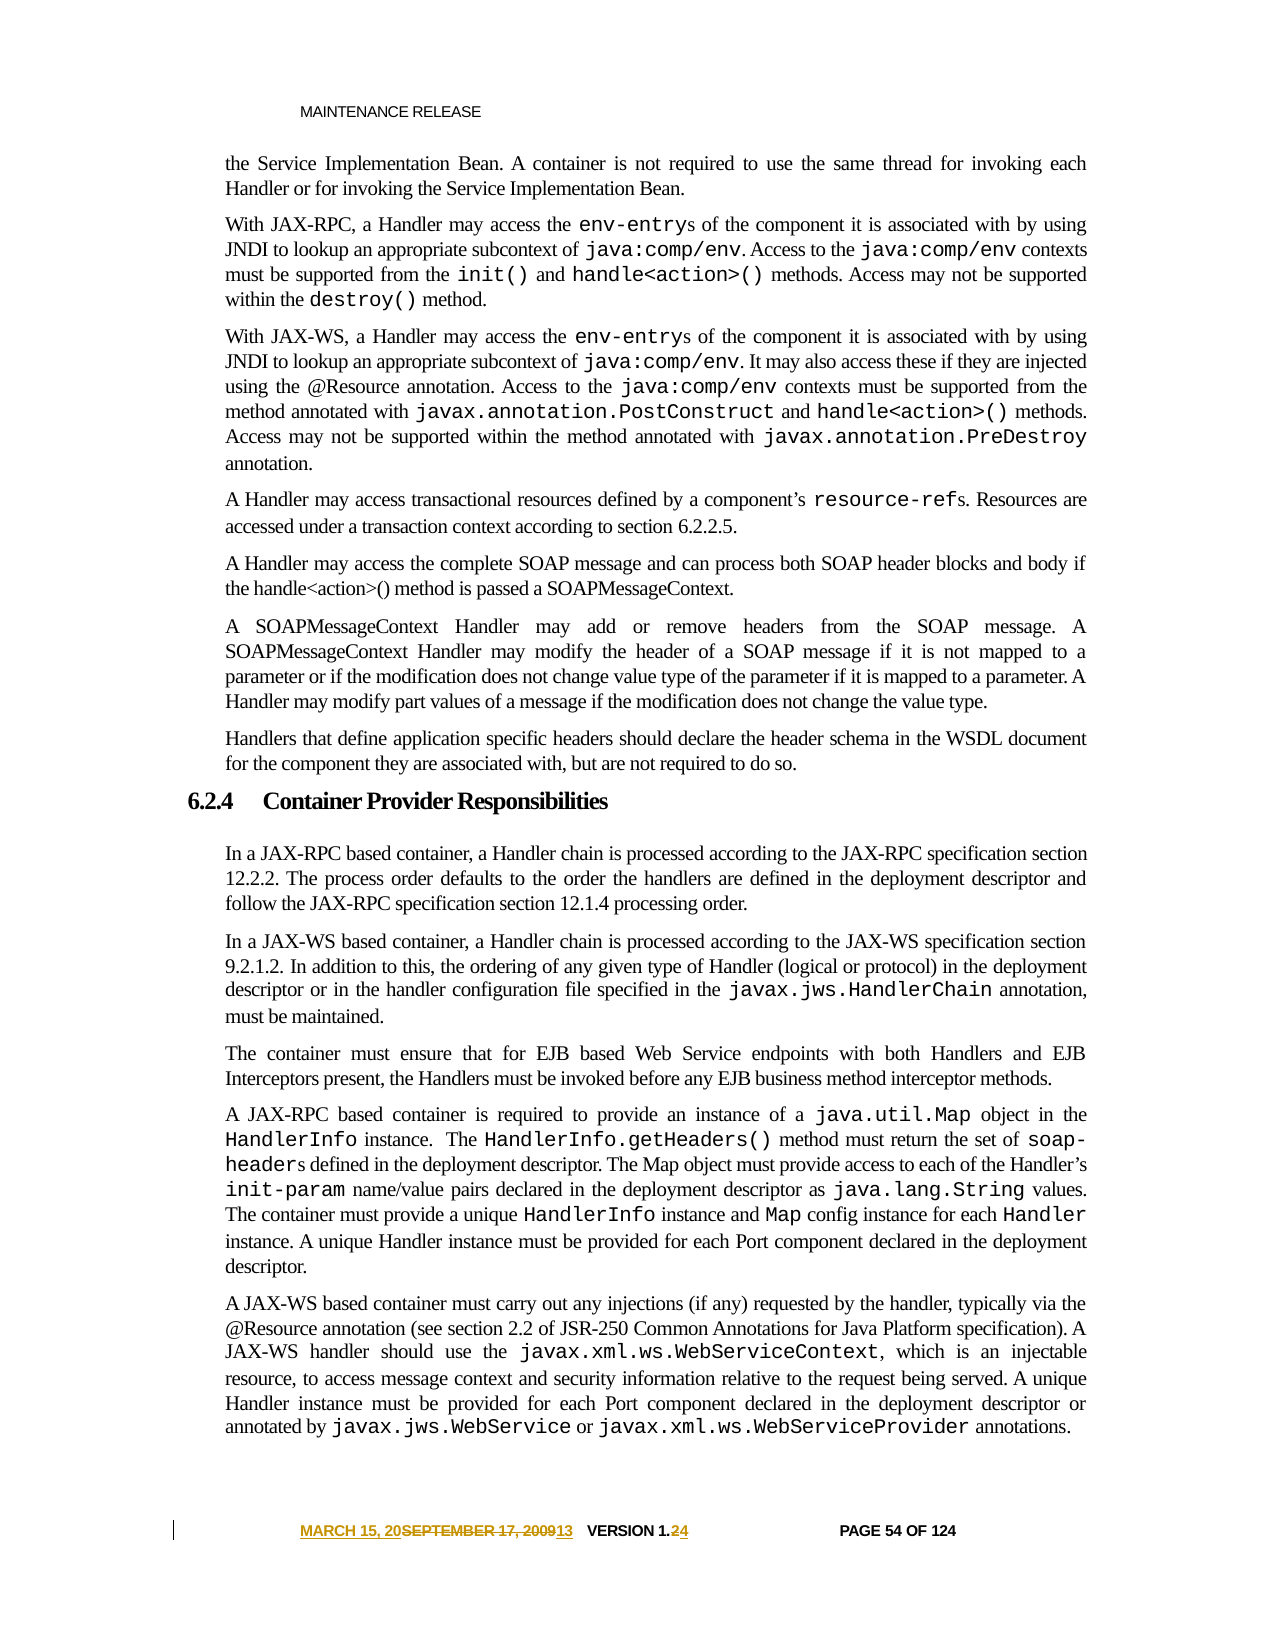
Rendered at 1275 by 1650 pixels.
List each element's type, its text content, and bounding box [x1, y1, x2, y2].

text A SOAPMessageContext Handler may add or remove headers from the SOAP message. A SOAPMessageContext Handler may modify the header of a SOAP message if it is not mapped to a parameter or if the modification does not change value type of the parameter if it is mapped to a parameter. A Handler may modify part values of a message if the modification does not change the value type. [225, 612, 1087, 712]
text A Handler may access transactional resources defined by a component’s resource-refs. Resources are accessed under a transaction context according to section 6.2.2.5. [225, 487, 1087, 537]
text In a JAX-WS based container, a Handler chain is processed according to the JAX-WS specification section 9.2.1.2. In addition to this, the ordering of any given type of Handler (logical or protocol) in the deployment descriptor or in the handler configuration file specified in the javax.jws.HandlerChain annotation, must be maintained. [225, 928, 1087, 1028]
text A JAX-WS based container must carry out any injections (if any) requested by the handler, typically via the @Resource annotation (see section 2.2 of JSR-250 Common Annotations for Java Platform specification). A JAX-WS handler should use the javax.xml.ws.WebServiceContext, which is an injectable resource, to access message context and security information relative to the request being served. A unique Handler instance must be provided for each Port component declared in the deployment descriptor or annotated by javax.jws.WebService or javax.xml.ws.WebServiceProvider annotations. [225, 1290, 1087, 1440]
text With JAX-WS, a Handler may access the env-entrys of the component it is associated with by using JNDI to lookup an appropriate subcontext of java:comp/env. It may also access these if they are injected using the @Resource annotation. Access to the java:comp/env contexts must be supported from the method annotated with javax.annotation.PostConstruct and handle<action>() methods. Access may not be supported within the method annotated with javax.annotation.PreDestroy annotation. [225, 325, 1087, 475]
text Handlers that define application specific headers should declare the header schema in the WSDL document for the component they are associated with, but are not required to do so. [225, 725, 1087, 775]
text the Service Implementation Bean. A container is not required to use the same thread for invoking each Handler or for invoking the Service Implementation Bean. [225, 150, 1087, 200]
subtitle Container Provider Responsibilities [187, 787, 1087, 815]
text A Handler may access the complete SOAP message and can process both SOAP header blocks and body if the handle<action>() method is passed a SOAPMessageContext. [225, 550, 1087, 600]
text The container must ensure that for EJB based Web Service endpoints with both Handlers and EJB Interceptors present, the Handlers must be invoked before any EJB business method interceptor methods. [225, 1040, 1087, 1090]
text With JAX-RPC, a Handler may access the env-entrys of the component it is associated with by using JNDI to lookup an appropriate subcontext of java:comp/env. Access to the java:comp/env contexts must be supported from the init() and handle<action>() methods. Access may not be supported within the destroy() method. [225, 212, 1087, 312]
text In a JAX-RPC based container, a Handler chain is processed according to the JAX-RPC specification section 12.2.2. The process order defaults to the order the handlers are defined in the deployment descriptor and follow the JAX-RPC specification section 12.1.4 processing order. [225, 840, 1087, 915]
text A JAX-RPC based container is required to provide an instance of a java.util.Map object in the HandlerInfo instance. The HandlerInfo.getHeaders() method must return the set of soap-headers defined in the deployment descriptor. The Map object must provide access to each of the Handler’s init-param name/value pairs declared in the deployment descriptor as java.lang.String values. The container must provide a unique HandlerInfo instance and Map config instance for each Handler instance. A unique Handler instance must be provided for each Port component declared in the deployment descriptor. [225, 1103, 1087, 1278]
